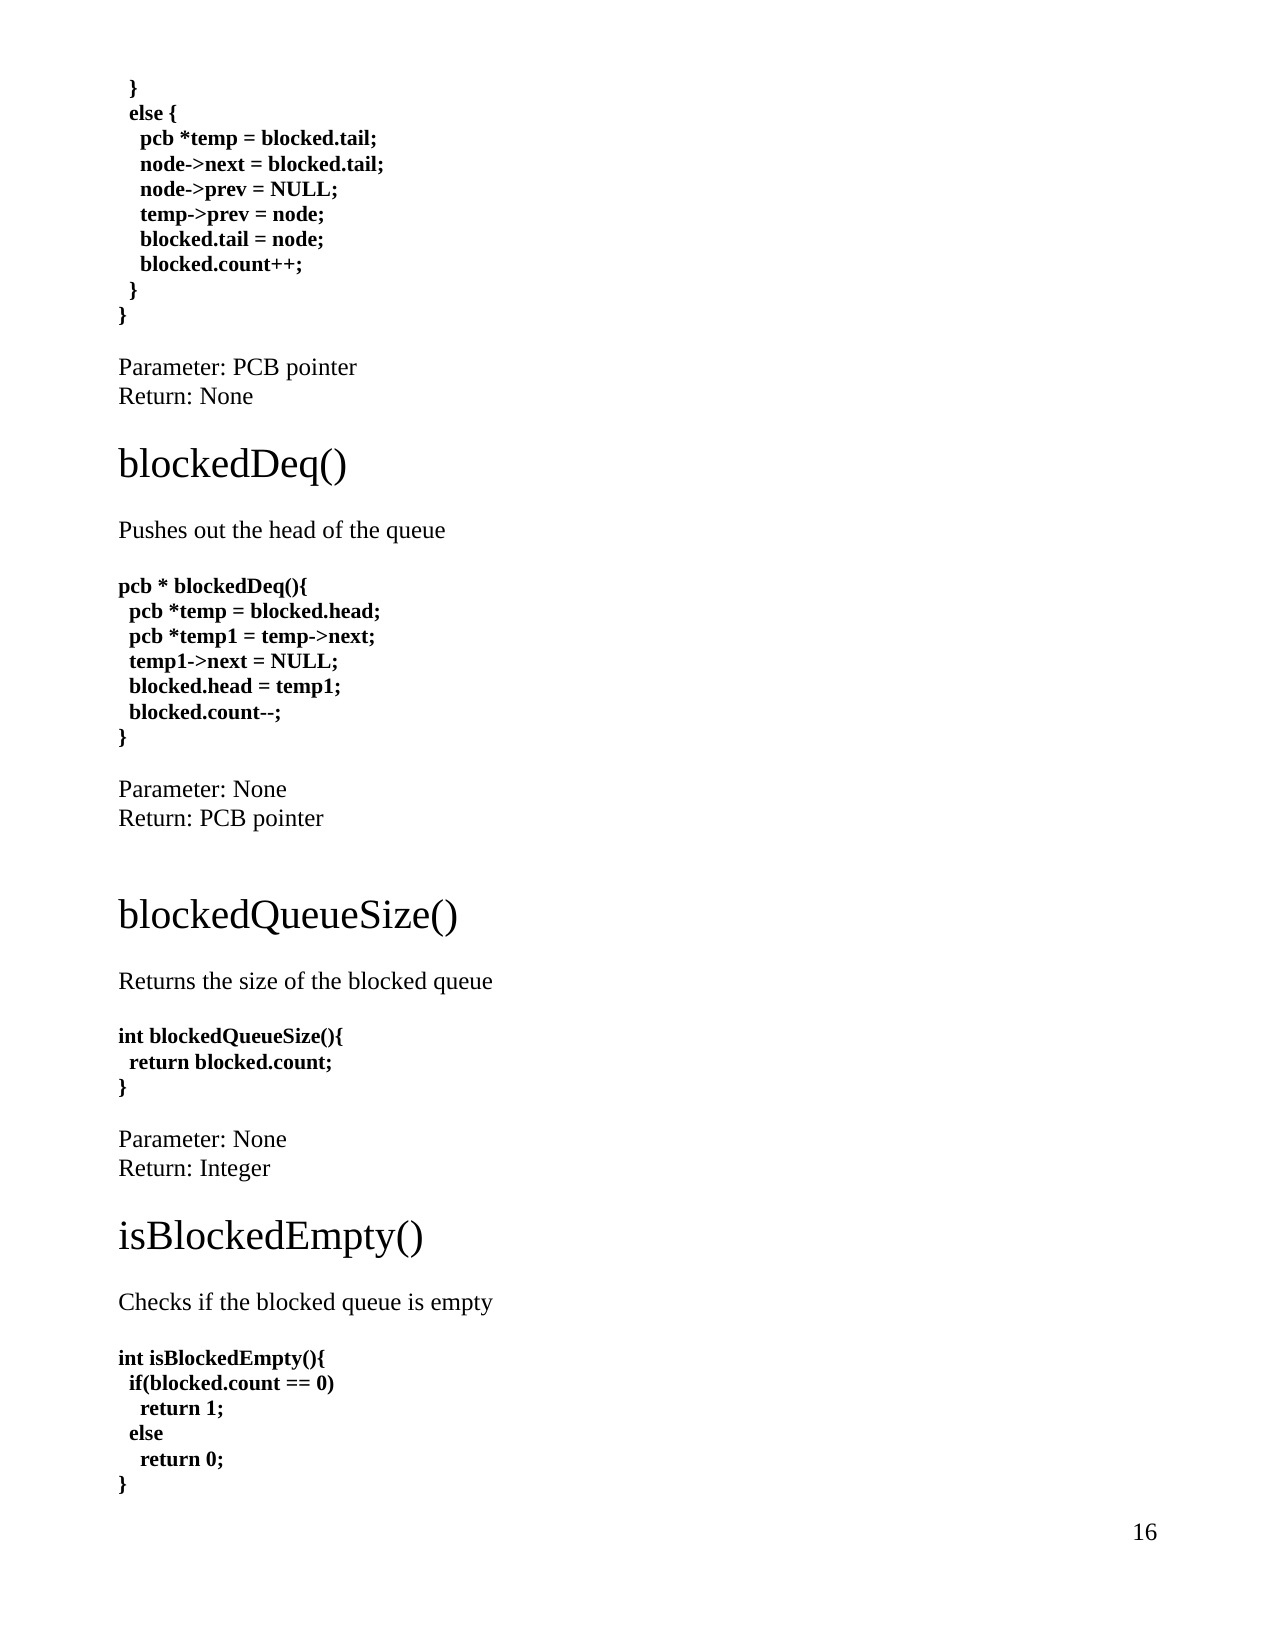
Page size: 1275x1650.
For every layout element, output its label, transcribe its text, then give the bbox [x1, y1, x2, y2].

text Returns the size of the blocked queue [118, 966, 1157, 995]
text Return: Integer [118, 1153, 1157, 1182]
text Checks if the blocked queue is empty [118, 1287, 1157, 1316]
text } [118, 277, 1157, 302]
text } [118, 1471, 1157, 1496]
text return blocked.count; [118, 1049, 1157, 1074]
text isBlockedEmpty() [118, 1211, 1157, 1258]
text node->prev = NULL; [118, 176, 1157, 201]
text blockedDeq() [118, 438, 1157, 486]
text Parameter: None [118, 1124, 1157, 1153]
text else [118, 1420, 1157, 1446]
text } [118, 1074, 1157, 1099]
text pcb * blockedDeq(){ [118, 573, 1157, 598]
text return 0; [118, 1446, 1157, 1471]
text blocked.count++; [118, 251, 1157, 277]
text blocked.count--; [118, 699, 1157, 724]
text } [118, 75, 1157, 100]
text else { [118, 100, 1157, 125]
text pcb *temp1 = temp->next; [118, 623, 1157, 648]
text if(blocked.count == 0) [118, 1370, 1157, 1395]
text Pushes out the head of the queue [118, 515, 1157, 544]
text Parameter: PCB pointer [118, 352, 1157, 381]
text Parameter: None [118, 774, 1157, 803]
text node->next = blocked.tail; [118, 151, 1157, 176]
text int isBlockedEmpty(){ [118, 1345, 1157, 1370]
text return 1; [118, 1395, 1157, 1420]
text blockedQueueSize() [118, 889, 1157, 937]
text } [118, 302, 1157, 327]
text Return: None [118, 381, 1157, 410]
text pcb *temp = blocked.head; [118, 598, 1157, 623]
text temp->prev = node; [118, 201, 1157, 226]
text } [118, 724, 1157, 749]
text int blockedQueueSize(){ [118, 1023, 1157, 1049]
text pcb *temp = blocked.tail; [118, 125, 1157, 151]
text blocked.head = temp1; [118, 673, 1157, 699]
text Return: PCB pointer [118, 803, 1157, 832]
text blocked.tail = node; [118, 226, 1157, 251]
text temp1->next = NULL; [118, 648, 1157, 673]
